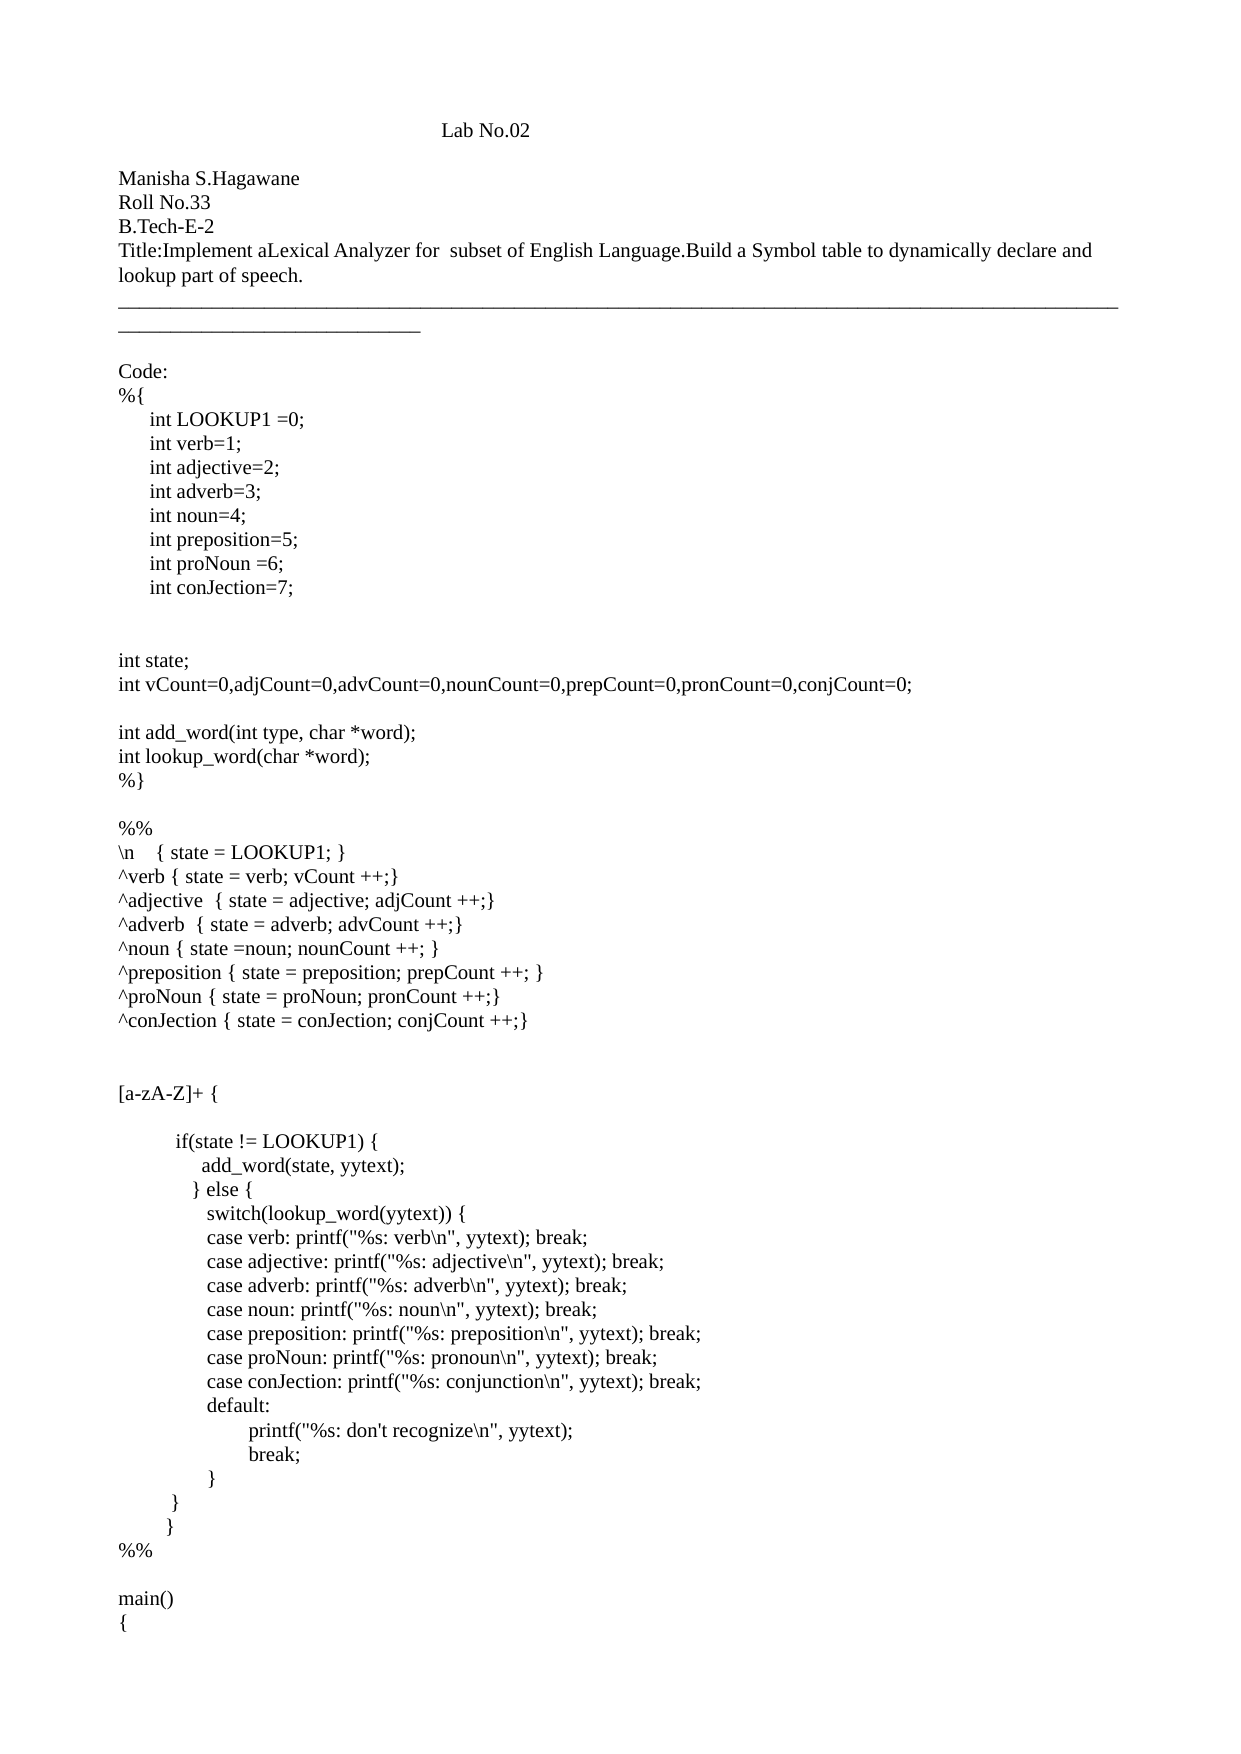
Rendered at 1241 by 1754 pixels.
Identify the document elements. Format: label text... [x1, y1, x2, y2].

text default: [118, 1393, 1122, 1417]
text break; [118, 1442, 1122, 1466]
text int vCount=0,adjCount=0,advCount=0,nounCount=0,prepCount=0,pronCount=0,conjCount=0; [118, 672, 1122, 696]
text } [118, 1514, 1122, 1538]
text int adjective=2; [118, 455, 1122, 479]
text ^proNoun { state = proNoun; pronCount ++;} [118, 984, 1122, 1008]
text %} [118, 768, 1122, 792]
text case noun: printf("%s: noun\n", yytext); break; [118, 1297, 1122, 1321]
text int LOOKUP1 =0; [118, 407, 1122, 431]
text %% [118, 816, 1122, 840]
text int preposition=5; [118, 527, 1122, 551]
text ^adverb { state = adverb; advCount ++;} [118, 912, 1122, 936]
text Code: [118, 359, 1122, 383]
text } [118, 1490, 1122, 1514]
text int state; [118, 647, 1122, 672]
text \n { state = LOOKUP1; } [118, 840, 1122, 864]
text case adjective: printf("%s: adjective\n", yytext); break; [118, 1249, 1122, 1273]
text { [118, 1610, 1122, 1634]
text ^conJection { state = conJection; conjCount ++;} [118, 1008, 1122, 1032]
text B.Tech-E-2 [118, 214, 1122, 238]
text int adverb=3; [118, 479, 1122, 503]
text main() [118, 1586, 1122, 1610]
text switch(lookup_word(yytext)) { [118, 1201, 1122, 1225]
text if(state != LOOKUP1) { [118, 1129, 1122, 1153]
text int verb=1; [118, 431, 1122, 455]
text add_word(state, yytext); [118, 1153, 1122, 1177]
text printf("%s: don't recognize\n", yytext); [118, 1417, 1122, 1442]
text Lab No.02 [118, 118, 1122, 142]
text } [118, 1466, 1122, 1490]
text case verb: printf("%s: verb\n", yytext); break; [118, 1225, 1122, 1249]
text ^noun { state =noun; nounCount ++; } [118, 936, 1122, 960]
text case proNoun: printf("%s: pronoun\n", yytext); break; [118, 1345, 1122, 1369]
text case preposition: printf("%s: preposition\n", yytext); break; [118, 1321, 1122, 1345]
text ^verb { state = verb; vCount ++;} [118, 864, 1122, 888]
text %% [118, 1538, 1122, 1562]
text int noun=4; [118, 503, 1122, 527]
text int proNoun =6; [118, 551, 1122, 575]
text %{ [118, 383, 1122, 407]
text Title:Implement aLexical Analyzer for subset of English Language.Build a Symbol table to dynamically declare and lookup part of speech. [118, 238, 1122, 287]
text } else { [118, 1177, 1122, 1201]
text Manisha S.Hagawane [118, 166, 1122, 190]
text int conJection=7; [118, 575, 1122, 599]
text ^preposition { state = preposition; prepCount ++; } [118, 960, 1122, 984]
text [a-zA-Z]+ { [118, 1081, 1122, 1105]
text Roll No.33 [118, 190, 1122, 214]
text int add_word(int type, char *word); [118, 720, 1122, 744]
text ^adjective { state = adjective; adjCount ++;} [118, 888, 1122, 912]
text case adverb: printf("%s: adverb\n", yytext); break; [118, 1273, 1122, 1297]
text _____________________________________________________________________________________________________________________________ [118, 287, 1122, 335]
text int lookup_word(char *word); [118, 744, 1122, 768]
text case conJection: printf("%s: conjunction\n", yytext); break; [118, 1369, 1122, 1393]
